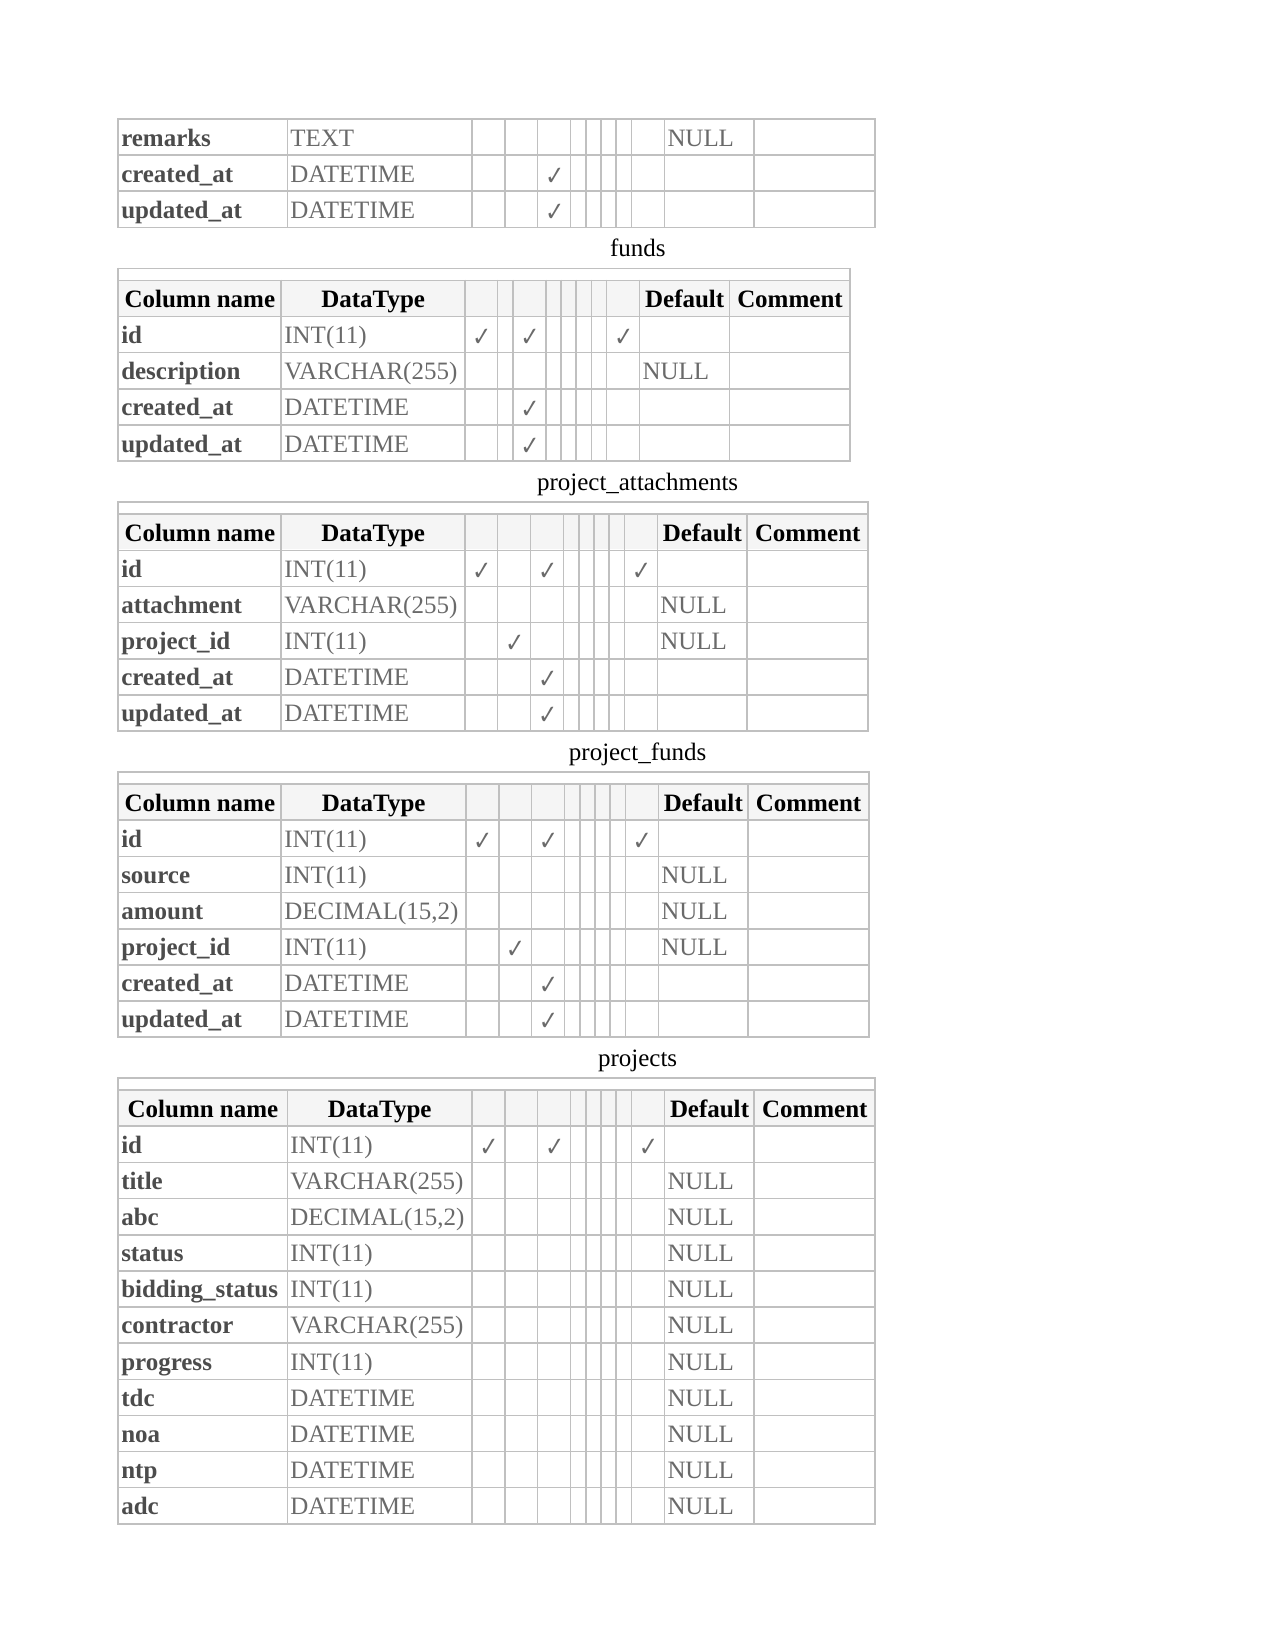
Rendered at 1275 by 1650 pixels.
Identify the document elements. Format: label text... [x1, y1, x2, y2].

table_cell [498, 515, 530, 549]
table_cell ✔ [538, 1127, 570, 1162]
table_cell bidding_status [119, 1272, 287, 1306]
table_cell [473, 192, 504, 227]
table_cell [587, 1344, 600, 1378]
table_cell id [119, 317, 280, 352]
table_cell DATETIME [288, 1380, 471, 1414]
table_cell [755, 1163, 874, 1198]
table_cell NULL [658, 587, 746, 622]
table_cell [610, 696, 624, 730]
table_cell [473, 120, 504, 154]
table_cell [602, 1452, 615, 1487]
table_cell [602, 1199, 615, 1234]
table_cell [473, 1199, 504, 1234]
table_cell [580, 551, 593, 586]
table_cell [611, 1002, 625, 1036]
table_cell [749, 893, 868, 928]
table_cell NULL [665, 1236, 753, 1270]
table_cell ✔ [500, 930, 531, 964]
table_cell NULL [665, 1488, 753, 1523]
table_cell ✔ [514, 390, 545, 424]
table_cell ✔ [514, 317, 545, 352]
table_cell [596, 893, 609, 928]
table_cell DECIMAL(15,2) [288, 1199, 471, 1234]
table_cell ✔ [538, 156, 570, 190]
table_cell [565, 966, 579, 1000]
table_cell DATETIME [282, 696, 464, 730]
table_cell [665, 156, 753, 190]
table_cell VARCHAR(255) [282, 587, 464, 622]
table_cell [564, 515, 578, 549]
table_cell [602, 1127, 615, 1162]
table_cell ✔ [466, 551, 497, 586]
table_cell [467, 966, 498, 1000]
table_cell [755, 1308, 874, 1342]
table_cell [602, 120, 615, 154]
table_cell [581, 930, 594, 964]
table_cell [749, 966, 868, 1000]
table_cell [596, 966, 609, 1000]
table_cell NULL [665, 1380, 753, 1414]
table_cell [617, 1127, 631, 1162]
table_cell [596, 1002, 609, 1036]
table_cell [596, 785, 609, 819]
table_cell [607, 281, 639, 316]
table_cell [571, 1236, 585, 1270]
table_cell [595, 515, 608, 549]
table_cell [625, 660, 657, 694]
table_cell updated_at [119, 696, 280, 730]
table_cell NULL [665, 1199, 753, 1234]
table_cell [532, 857, 564, 892]
table_cell [580, 623, 593, 658]
table_cell DATETIME [282, 660, 464, 694]
table_cell [564, 587, 578, 622]
table_cell DATETIME [282, 966, 465, 1000]
table_cell [587, 1488, 600, 1523]
table_cell [755, 1488, 874, 1523]
table_cell [587, 1452, 600, 1487]
table_cell [466, 587, 497, 622]
table_cell [730, 390, 849, 424]
table_cell [506, 1272, 537, 1306]
table_header [119, 503, 867, 513]
table_cell DATETIME [288, 192, 471, 227]
table_cell [538, 1163, 570, 1198]
table_cell [596, 821, 609, 856]
table_cell INT(11) [288, 1236, 471, 1270]
table_cell [602, 1236, 615, 1270]
table_cell VARCHAR(255) [288, 1163, 471, 1198]
table_cell [581, 857, 594, 892]
table_cell [506, 120, 537, 154]
table_cell Comment [749, 785, 868, 819]
table_cell [577, 353, 591, 388]
table_cell Column name [119, 785, 280, 819]
table_cell [595, 696, 608, 730]
table_cell [755, 1416, 874, 1451]
table_cell [571, 1127, 585, 1162]
table_cell [587, 1199, 600, 1234]
table_cell [506, 1344, 537, 1378]
table_cell INT(11) [282, 857, 465, 892]
table_cell [755, 192, 874, 227]
table_cell [602, 1272, 615, 1306]
table_cell ✔ [607, 317, 639, 352]
table_cell [500, 785, 531, 819]
table_cell [617, 1091, 631, 1125]
table_cell [467, 857, 498, 892]
table_cell [730, 353, 849, 388]
table_cell DECIMAL(15,2) [282, 893, 465, 928]
table_cell [506, 1452, 537, 1487]
table_cell [748, 587, 867, 622]
table_cell [532, 785, 564, 819]
table_cell [571, 1380, 585, 1414]
table_cell [473, 1488, 504, 1523]
table_cell INT(11) [282, 930, 465, 964]
table_cell contractor [119, 1308, 287, 1342]
table_cell [587, 1380, 600, 1414]
table_cell ✔ [473, 1127, 504, 1162]
table_cell [506, 1127, 537, 1162]
table_cell [506, 1416, 537, 1451]
table_cell [577, 281, 591, 316]
table_cell DATETIME [288, 156, 471, 190]
table_cell [659, 1002, 747, 1036]
table_cell created_at [119, 966, 280, 1000]
table_cell [665, 192, 753, 227]
table_cell [626, 966, 658, 1000]
table_cell [562, 281, 575, 316]
table_cell [625, 515, 657, 549]
table_cell NULL [659, 857, 747, 892]
table_cell [506, 192, 537, 227]
table_cell [625, 696, 657, 730]
table_cell ✔ [538, 192, 570, 227]
table_cell [466, 515, 497, 549]
table_cell [602, 1488, 615, 1523]
table_cell ntp [119, 1452, 287, 1487]
table_cell [580, 696, 593, 730]
table_cell [626, 1002, 658, 1036]
table_cell [498, 390, 512, 424]
table_cell [466, 660, 497, 694]
table_cell [632, 1272, 664, 1306]
table_cell [571, 1091, 585, 1125]
table_cell [640, 317, 729, 352]
table_cell [596, 857, 609, 892]
table_cell [564, 696, 578, 730]
table_cell [571, 1452, 585, 1487]
table_cell [506, 1199, 537, 1234]
table_cell [617, 1416, 631, 1451]
table_cell [581, 966, 594, 1000]
table_cell [577, 317, 591, 352]
table_cell [473, 1236, 504, 1270]
table_cell [617, 156, 631, 190]
table_cell [607, 353, 639, 388]
table_cell [466, 623, 497, 658]
table_cell [473, 1452, 504, 1487]
table_cell [617, 1163, 631, 1198]
table_cell [755, 1127, 874, 1162]
table_cell [538, 120, 570, 154]
table_cell [467, 1002, 498, 1036]
table_cell [755, 1199, 874, 1234]
table_cell NULL [665, 1416, 753, 1451]
table_cell [755, 1380, 874, 1414]
table_cell [632, 1452, 664, 1487]
table_cell [611, 857, 625, 892]
table_cell [592, 426, 606, 460]
table_header [119, 773, 868, 783]
table_cell [755, 156, 874, 190]
table_cell [506, 156, 537, 190]
table_cell [532, 930, 564, 964]
table_cell [617, 1199, 631, 1234]
table_cell [565, 785, 579, 819]
table_cell INT(11) [282, 551, 464, 586]
table_cell [531, 587, 563, 622]
table_cell [514, 281, 545, 316]
table_cell [587, 192, 600, 227]
table_cell [640, 390, 729, 424]
table_cell Default [640, 281, 729, 316]
table_cell [730, 426, 849, 460]
table_cell ✔ [531, 696, 563, 730]
table_cell [498, 426, 512, 460]
table_cell [506, 1308, 537, 1342]
table_cell [467, 785, 498, 819]
table_cell id [119, 551, 280, 586]
table_cell [602, 1344, 615, 1378]
table_cell [547, 426, 560, 460]
table_cell Default [659, 785, 747, 819]
table_cell [611, 785, 625, 819]
table_cell [632, 192, 664, 227]
table_cell ✔ [531, 551, 563, 586]
table_cell INT(11) [282, 821, 465, 856]
table_cell DATETIME [288, 1416, 471, 1451]
table_cell [625, 587, 657, 622]
table_cell [602, 1091, 615, 1125]
table_cell [665, 1127, 753, 1162]
table_cell ✔ [467, 821, 498, 856]
table_cell [564, 660, 578, 694]
table_cell [658, 660, 746, 694]
table_cell [617, 192, 631, 227]
table_cell ✔ [514, 426, 545, 460]
table_cell ✔ [466, 317, 497, 352]
table_cell [595, 623, 608, 658]
table_cell [610, 551, 624, 586]
table_cell [547, 390, 560, 424]
table_cell [571, 1272, 585, 1306]
table_cell [498, 696, 530, 730]
table_cell [592, 353, 606, 388]
table_cell [617, 120, 631, 154]
table_cell [602, 1380, 615, 1414]
table_cell [473, 156, 504, 190]
table_cell [538, 1416, 570, 1451]
table_cell ✔ [626, 821, 658, 856]
table_cell [565, 1002, 579, 1036]
table_cell NULL [659, 930, 747, 964]
table_cell [595, 551, 608, 586]
table_cell [587, 120, 600, 154]
table_cell [610, 623, 624, 658]
table_cell abc [119, 1199, 287, 1234]
table_cell [565, 930, 579, 964]
table_cell [602, 1416, 615, 1451]
table_cell [514, 353, 545, 388]
table_cell [538, 1199, 570, 1234]
table_cell [607, 426, 639, 460]
table_cell [571, 156, 585, 190]
table_cell [571, 1416, 585, 1451]
table_header [119, 1079, 874, 1089]
table_cell Column name [119, 281, 280, 316]
table_cell remarks [119, 120, 287, 154]
table_cell ✔ [498, 623, 530, 658]
table_cell [565, 821, 579, 856]
table_cell [538, 1488, 570, 1523]
text project_funds [118, 737, 1157, 765]
table_cell [596, 930, 609, 964]
table_cell [607, 390, 639, 424]
table_cell [498, 660, 530, 694]
table_cell [498, 587, 530, 622]
table_cell [595, 587, 608, 622]
table_cell [547, 281, 560, 316]
table_cell [617, 1380, 631, 1414]
table_cell [571, 1488, 585, 1523]
table_cell [466, 696, 497, 730]
table_cell [498, 281, 512, 316]
table_cell [571, 1344, 585, 1378]
table_cell VARCHAR(255) [288, 1308, 471, 1342]
table_cell [749, 1002, 868, 1036]
table_cell Default [658, 515, 746, 549]
table_cell attachment [119, 587, 280, 622]
table_cell DATETIME [282, 426, 464, 460]
table_cell [626, 893, 658, 928]
table_cell [506, 1091, 537, 1125]
table_cell [749, 930, 868, 964]
table_cell [755, 120, 874, 154]
table_cell [632, 1091, 664, 1125]
table_cell [632, 1416, 664, 1451]
table_cell [565, 893, 579, 928]
table_cell [538, 1380, 570, 1414]
table_cell [755, 1344, 874, 1378]
table_cell updated_at [119, 1002, 280, 1036]
table_cell adc [119, 1488, 287, 1523]
table_cell [538, 1308, 570, 1342]
table_cell [587, 1163, 600, 1198]
table_cell ✔ [632, 1127, 664, 1162]
table_cell [571, 192, 585, 227]
table_cell NULL [640, 353, 729, 388]
table_cell progress [119, 1344, 287, 1378]
table_cell [625, 623, 657, 658]
table_cell ✔ [532, 1002, 564, 1036]
table_cell [473, 1272, 504, 1306]
table_cell [617, 1452, 631, 1487]
table_cell [473, 1380, 504, 1414]
table_cell [632, 1344, 664, 1378]
table_cell [565, 857, 579, 892]
table_cell [500, 821, 531, 856]
table_cell [610, 515, 624, 549]
table_cell [617, 1344, 631, 1378]
table_cell [538, 1344, 570, 1378]
table_cell [547, 353, 560, 388]
table_cell [467, 893, 498, 928]
text project_attachments [118, 467, 1157, 495]
table_cell DATETIME [282, 1002, 465, 1036]
table_cell TEXT [288, 120, 471, 154]
table_cell created_at [119, 156, 287, 190]
table_cell [506, 1163, 537, 1198]
table_cell DataType [282, 281, 464, 316]
table_cell [749, 821, 868, 856]
table_cell [611, 930, 625, 964]
table_cell [562, 426, 575, 460]
table_cell [730, 317, 849, 352]
table_cell [617, 1236, 631, 1270]
table_cell project_id [119, 623, 280, 658]
table_cell [466, 353, 497, 388]
table_cell [587, 1236, 600, 1270]
table_cell [538, 1236, 570, 1270]
table_cell [632, 1380, 664, 1414]
table_cell [748, 660, 867, 694]
table_cell [587, 1091, 600, 1125]
text projects [118, 1043, 1157, 1071]
table_cell noa [119, 1416, 287, 1451]
table_cell updated_at [119, 426, 280, 460]
table_cell [466, 390, 497, 424]
table_cell [602, 192, 615, 227]
table_cell [595, 660, 608, 694]
table_cell [473, 1308, 504, 1342]
table_cell [587, 1127, 600, 1162]
table_cell [562, 390, 575, 424]
table_cell [562, 317, 575, 352]
table_cell [506, 1380, 537, 1414]
table_cell Comment [755, 1091, 874, 1125]
table_cell DATETIME [288, 1452, 471, 1487]
table_cell [610, 660, 624, 694]
table_cell [587, 1308, 600, 1342]
table_cell DataType [288, 1091, 471, 1125]
table_cell Column name [119, 515, 280, 549]
table_cell [538, 1452, 570, 1487]
table_cell INT(11) [282, 623, 464, 658]
table_cell [581, 785, 594, 819]
table_cell [571, 120, 585, 154]
table_cell NULL [665, 1272, 753, 1306]
table_cell [659, 966, 747, 1000]
table_cell updated_at [119, 192, 287, 227]
table_cell [577, 390, 591, 424]
table_cell [626, 930, 658, 964]
table_cell [581, 1002, 594, 1036]
table_cell Default [665, 1091, 753, 1125]
table_cell created_at [119, 390, 280, 424]
table_cell [626, 785, 658, 819]
table_cell [602, 156, 615, 190]
table_cell [748, 696, 867, 730]
table_cell source [119, 857, 280, 892]
table_cell NULL [658, 623, 746, 658]
table_cell [602, 1163, 615, 1198]
table_cell project_id [119, 930, 280, 964]
table_cell [632, 120, 664, 154]
table_cell [632, 1488, 664, 1523]
table_cell [498, 551, 530, 586]
table_cell [580, 587, 593, 622]
table_cell [602, 1308, 615, 1342]
table_cell NULL [665, 1163, 753, 1198]
table_cell [592, 390, 606, 424]
table_cell [467, 930, 498, 964]
table_cell [498, 317, 512, 352]
table_cell [658, 551, 746, 586]
table_cell [538, 1272, 570, 1306]
table_cell [506, 1488, 537, 1523]
table_cell DataType [282, 515, 464, 549]
table_cell NULL [665, 1308, 753, 1342]
table_cell [562, 353, 575, 388]
table_cell [587, 1416, 600, 1451]
table_cell VARCHAR(255) [282, 353, 464, 388]
table_cell NULL [659, 893, 747, 928]
table_cell [617, 1272, 631, 1306]
table_cell [632, 1308, 664, 1342]
table_cell [571, 1308, 585, 1342]
table_cell [611, 966, 625, 1000]
table_cell [755, 1272, 874, 1306]
table_cell [506, 1236, 537, 1270]
table_cell INT(11) [282, 317, 464, 352]
table_cell [611, 821, 625, 856]
table_cell NULL [665, 120, 753, 154]
table_cell [581, 821, 594, 856]
table_cell [748, 551, 867, 586]
table_cell [659, 821, 747, 856]
table_cell Comment [730, 281, 849, 316]
table_cell [547, 317, 560, 352]
table_cell [658, 696, 746, 730]
table_cell tdc [119, 1380, 287, 1414]
table_cell [581, 893, 594, 928]
table_cell [500, 1002, 531, 1036]
table_cell NULL [665, 1452, 753, 1487]
text funds [118, 233, 1157, 262]
table_cell [564, 623, 578, 658]
table_cell [640, 426, 729, 460]
table_cell [748, 623, 867, 658]
table_cell [538, 1091, 570, 1125]
table_header [119, 269, 849, 279]
table_cell [473, 1416, 504, 1451]
table_cell [755, 1452, 874, 1487]
table_cell [466, 426, 497, 460]
table_cell [531, 623, 563, 658]
table_cell amount [119, 893, 280, 928]
table_cell [500, 966, 531, 1000]
table_cell [632, 1199, 664, 1234]
table_cell [466, 281, 497, 316]
table_cell Comment [748, 515, 867, 549]
table_cell title [119, 1163, 287, 1198]
table_cell ✔ [532, 966, 564, 1000]
table_cell id [119, 821, 280, 856]
table_cell [749, 857, 868, 892]
table_cell [611, 893, 625, 928]
table_cell [473, 1091, 504, 1125]
table_cell [571, 1163, 585, 1198]
table_cell id [119, 1127, 287, 1162]
table_cell Column name [119, 1091, 287, 1125]
table_cell [580, 515, 593, 549]
table_cell INT(11) [288, 1344, 471, 1378]
table_cell NULL [665, 1344, 753, 1378]
table_cell ✔ [625, 551, 657, 586]
table_cell DATETIME [282, 390, 464, 424]
table_cell DATETIME [288, 1488, 471, 1523]
table_cell [531, 515, 563, 549]
table_cell [632, 156, 664, 190]
table_cell [617, 1488, 631, 1523]
table_cell [564, 551, 578, 586]
table_cell [532, 893, 564, 928]
table_cell [587, 1272, 600, 1306]
table_cell [498, 353, 512, 388]
table_cell [473, 1163, 504, 1198]
table_cell [626, 857, 658, 892]
table_cell [571, 1199, 585, 1234]
table_cell INT(11) [288, 1272, 471, 1306]
table_cell [617, 1308, 631, 1342]
table_cell status [119, 1236, 287, 1270]
table_cell [500, 893, 531, 928]
table_cell [577, 426, 591, 460]
table_cell [632, 1163, 664, 1198]
table_cell DataType [282, 785, 465, 819]
table_cell ✔ [531, 660, 563, 694]
table_cell created_at [119, 660, 280, 694]
table_cell [592, 317, 606, 352]
table_cell [632, 1236, 664, 1270]
table_cell [473, 1344, 504, 1378]
table_cell ✔ [532, 821, 564, 856]
table_cell [755, 1236, 874, 1270]
table_cell [500, 857, 531, 892]
table_cell description [119, 353, 280, 388]
table_cell INT(11) [288, 1127, 471, 1162]
table_cell [610, 587, 624, 622]
table_cell [592, 281, 606, 316]
table_cell [580, 660, 593, 694]
table_cell [587, 156, 600, 190]
